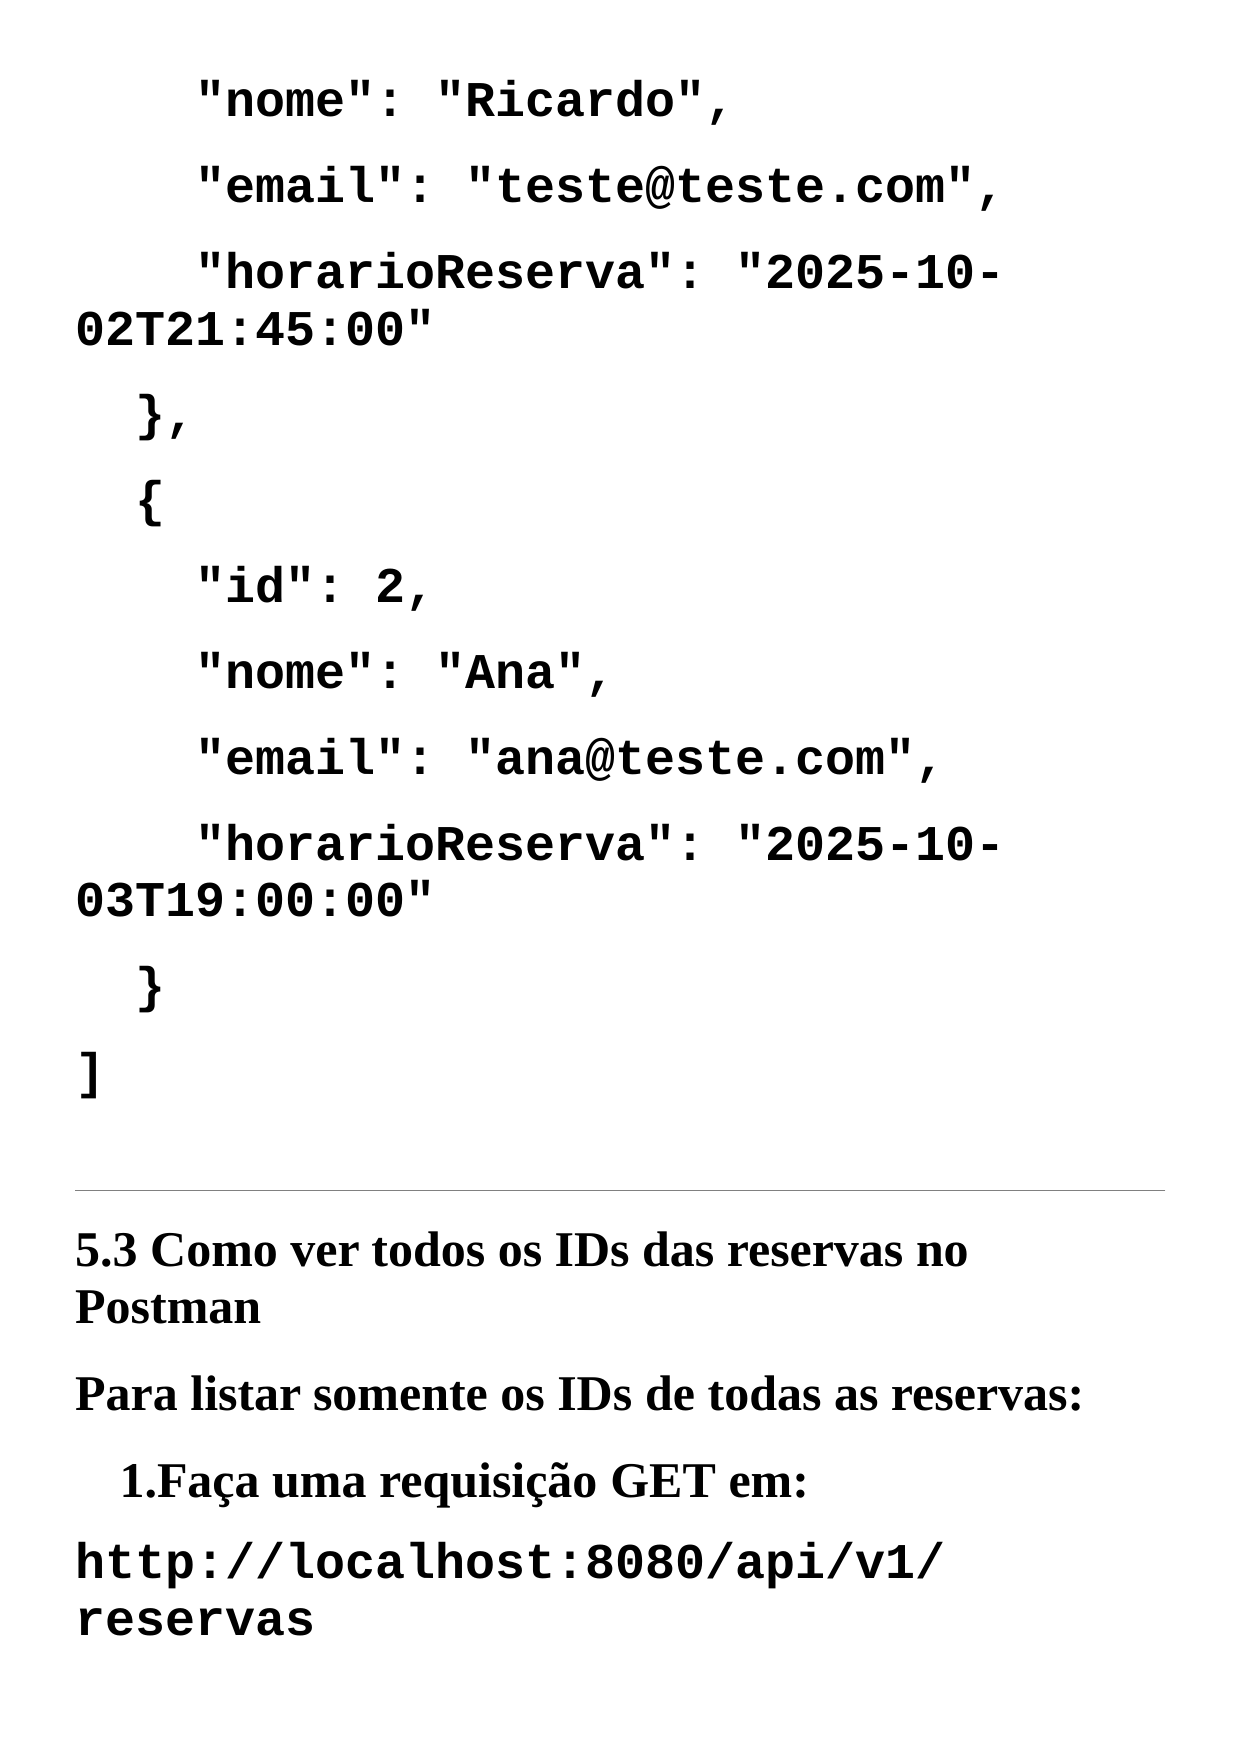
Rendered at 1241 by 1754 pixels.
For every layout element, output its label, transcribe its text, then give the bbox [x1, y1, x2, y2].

text "horarioReserva": "2025-10-02T21:45:00" [75, 247, 1165, 360]
text "email": "teste@teste.com", [75, 161, 1165, 217]
text } [75, 961, 1165, 1017]
text "id": 2, [75, 561, 1165, 617]
text "nome": "Ana", [75, 647, 1165, 703]
list Faça uma requisição GET em: [119, 1450, 1165, 1508]
text }, [75, 389, 1165, 446]
text "horarioReserva": "2025-10-03T19:00:00" [75, 818, 1165, 932]
text http://localhost:8080/api/v1/reservas [75, 1537, 1165, 1650]
text ] [75, 1047, 1165, 1103]
text Para listar somente os IDs de todas as reservas: [75, 1364, 1165, 1421]
text { [75, 475, 1165, 532]
subtitle 5.3 Como ver todos os IDs das reservas no Postman [75, 1219, 1165, 1334]
text "email": "ana@teste.com", [75, 732, 1165, 789]
text "nome": "Ricardo", [75, 75, 1165, 132]
